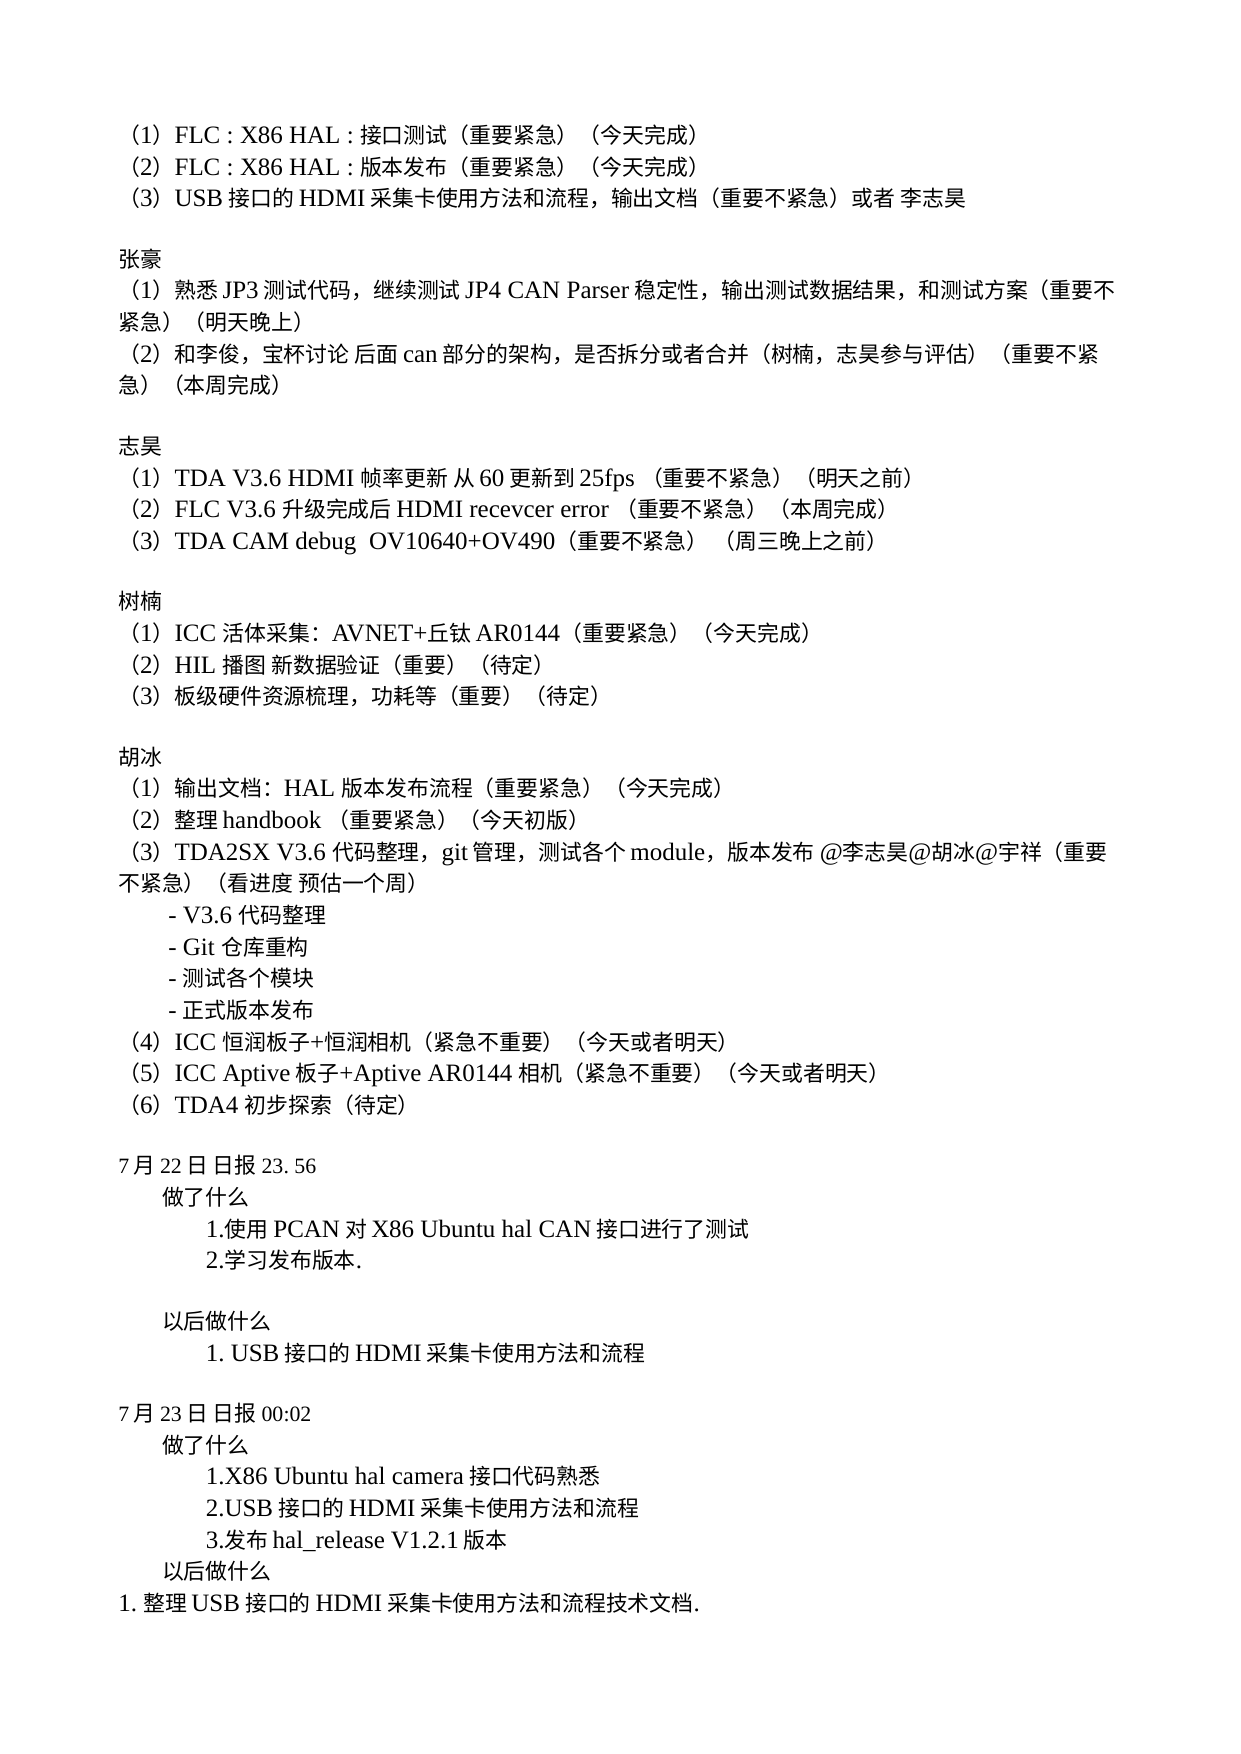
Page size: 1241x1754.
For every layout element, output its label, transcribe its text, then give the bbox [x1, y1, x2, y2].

text 以后做什么 [118, 1304, 1122, 1336]
text 1.使用 PCAN对X86 Ubuntu hal CAN接口进行了测试 [118, 1212, 1122, 1243]
text 7月22日 日报 23. 56 [118, 1148, 1122, 1180]
text 做了什么 [118, 1180, 1122, 1212]
text 做了什么 [118, 1428, 1122, 1459]
text 3.发布hal_release V1.2.1版本 [118, 1523, 1122, 1554]
text 1. USB接口的 HDMI采集卡使用方法和流程 [118, 1336, 1122, 1367]
text （1）FLC : X86 HAL : 接口测试（重要紧急）（今天完成） （2）FLC : X86 HAL : 版本发布（重要紧急）（今天完成） （3）USB接口的 HDMI采集卡使用方法和流程，输出文档（重要不紧急）或者 李志昊 张豪 （1）熟悉JP3测试代码，继续测试JP4 CAN Parser稳定性，输出测试数据结果，和测试方案（重要不紧急）（明天晚上） （2）和李俊，宝杯讨论 后面 can部分的架构，是否拆分或者合并（树楠，志昊参与评估）（重要不紧急）（本周完成） 志昊 （1）TDA V3.6 HDMI 帧率更新 从60更新到25fps （重要不紧急）（明天之前） （2）FLC V3.6 升级完成后 HDMI recevcer error （重要不紧急）（本周完成） （3）TDA CAM debug OV10640+OV490（重要不紧急） （周三晚上之前） 树楠 （1）ICC 活体采集：AVNET+丘钛AR0144（重要紧急）（今天完成） （2）HIL 播图 新数据验证（重要）（待定） （3）板级硬件资源梳理，功耗等（重要）（待定） 胡冰 （1）输出文档：HAL 版本发布流程（重要紧急）（今天完成） （2）整理handbook （重要紧急）（今天初版） （3）TDA2SX V3.6 代码整理，git管理，测试各个module，版本发布 @李志昊@胡冰@宇祥（重要不紧急）（看进度 预估一个周） - V3.6 代码整理 - Git 仓库重构 - 测试各个模块 - 正式版本发布 （4）ICC 恒润板子+恒润相机（紧急不重要）（今天或者明天） （5）ICC Aptive板子+Aptive AR0144 相机（紧急不重要）（今天或者明天） （6）TDA4 初步探索（待定） [118, 118, 1122, 1120]
text 1. 整理USB接口的 HDMI采集卡使用方法和流程技术文档. [118, 1586, 1122, 1618]
text 以后做什么 [118, 1554, 1122, 1586]
text 2.USB接口的 HDMI采集卡使用方法和流程 [118, 1491, 1122, 1523]
text 2.学习发布版本. [118, 1243, 1122, 1275]
text 7月23日 日报 00:02 [118, 1396, 1122, 1428]
text 1.X86 Ubuntu hal camera接口代码熟悉 [118, 1459, 1122, 1491]
